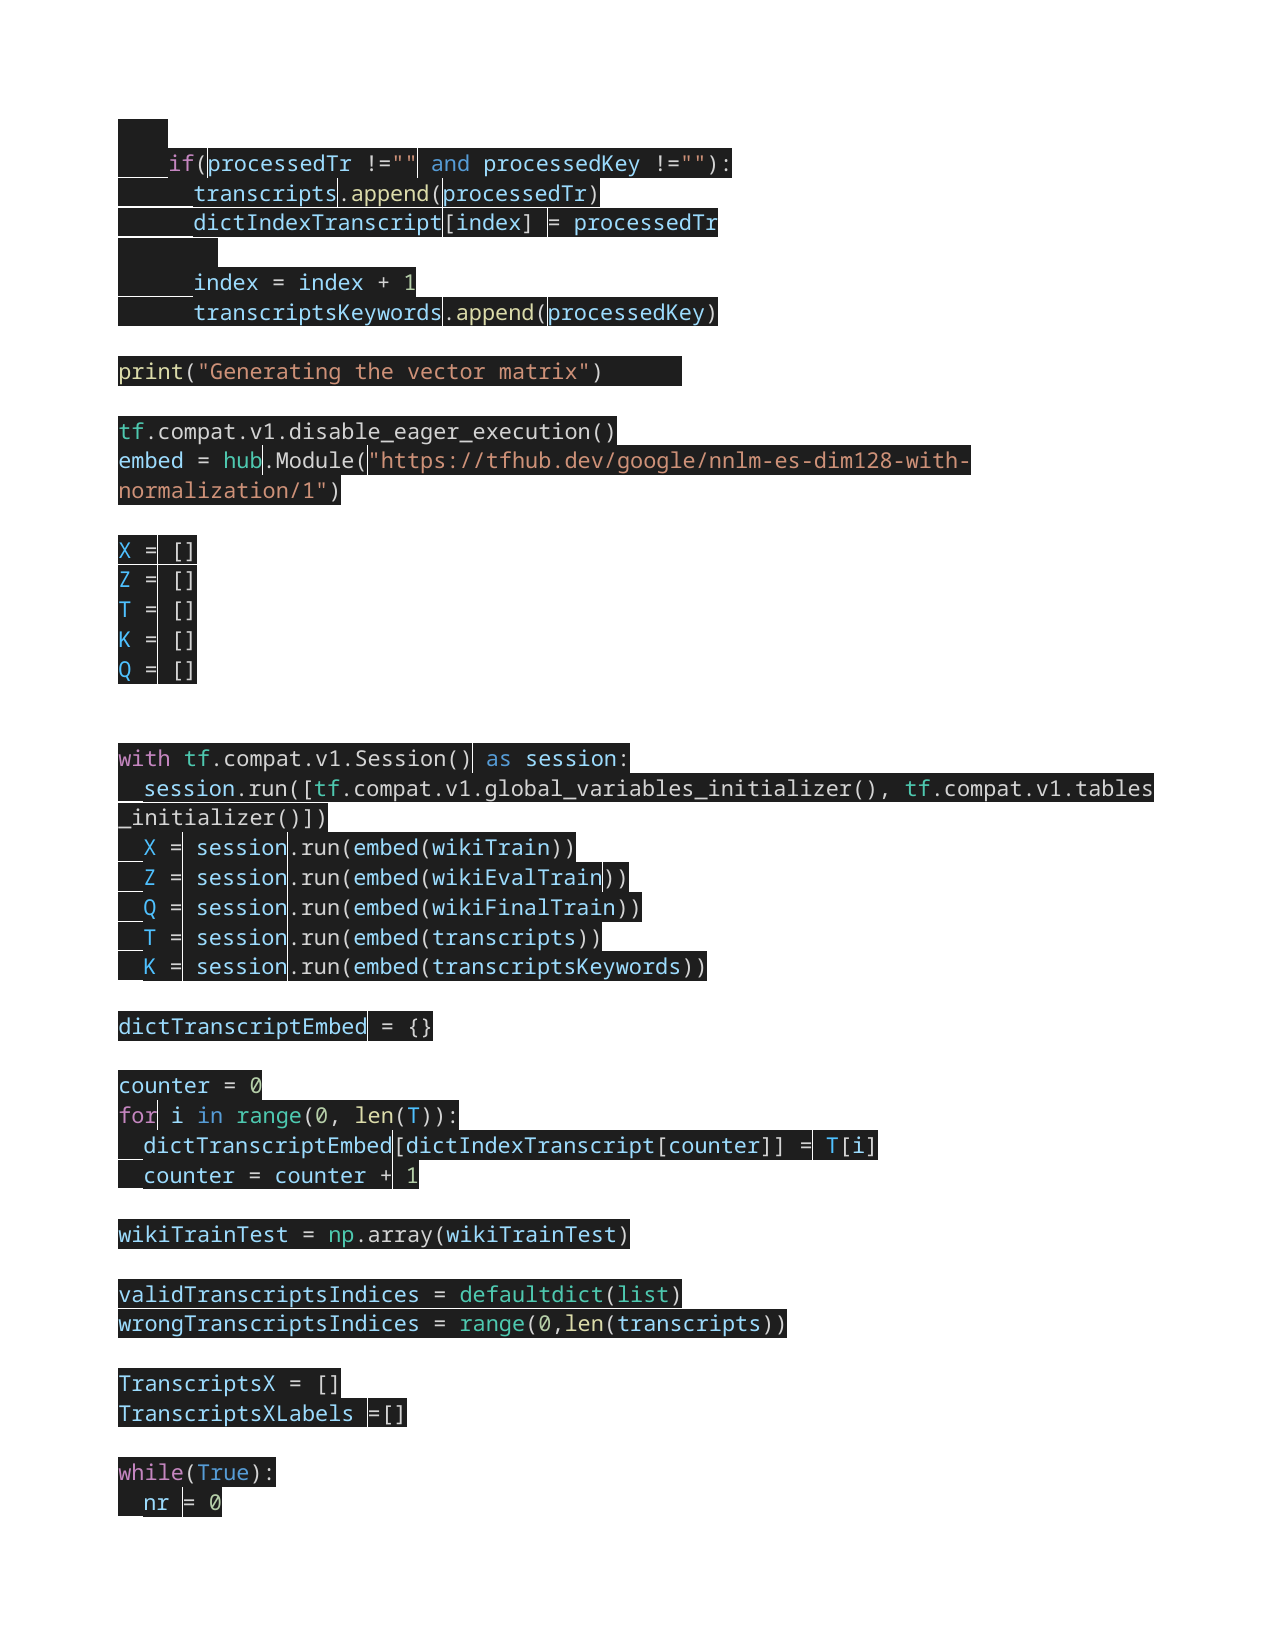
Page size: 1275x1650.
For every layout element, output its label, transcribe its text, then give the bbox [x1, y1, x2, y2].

text Q = session.run(embed(wikiFinalTrain)) [118, 892, 1157, 922]
text X = session.run(embed(wikiTrain)) [118, 832, 1157, 862]
text dictIndexTranscript[index] = processedTr [118, 207, 1157, 237]
text wrongTranscriptsIndices = range(0,len(transcripts)) [118, 1308, 1157, 1338]
text X = [] [118, 535, 1157, 564]
text Z = [] [118, 564, 1157, 594]
text dictTranscriptEmbed = {} [118, 1011, 1157, 1041]
text validTranscriptsIndices = defaultdict(list) [118, 1279, 1157, 1308]
text TranscriptsX = [] [118, 1368, 1157, 1398]
text if(processedTr !="" and processedKey !=""): [118, 148, 1157, 178]
text K = [] [118, 624, 1157, 654]
text T = [] [118, 594, 1157, 624]
text transcriptsKeywords.append(processedKey) [118, 297, 1157, 326]
text counter = counter + 1 [118, 1160, 1157, 1189]
text tf.compat.v1.disable_eager_execution() [118, 416, 1157, 445]
text for i in range(0, len(T)): [118, 1100, 1157, 1130]
text TranscriptsXLabels =[] [118, 1398, 1157, 1427]
text while(True): [118, 1457, 1157, 1487]
text Z = session.run(embed(wikiEvalTrain)) [118, 862, 1157, 892]
text embed = hub.Module("https://tfhub.dev/google/nnlm-es-dim128-with-normalization/1") [118, 445, 1157, 505]
text wikiTrainTest = np.array(wikiTrainTest) [118, 1219, 1157, 1249]
text print("Generating the vector matrix") [118, 356, 1157, 386]
text T = session.run(embed(transcripts)) [118, 922, 1157, 951]
text index = index + 1 [118, 267, 1157, 297]
text K = session.run(embed(transcriptsKeywords)) [118, 951, 1157, 981]
text with tf.compat.v1.Session() as session: [118, 743, 1157, 773]
text Q = [] [118, 654, 1157, 684]
text transcripts.append(processedTr) [118, 178, 1157, 207]
text dictTranscriptEmbed[dictIndexTranscript[counter]] = T[i] [118, 1130, 1157, 1160]
text session.run([tf.compat.v1.global_variables_initializer(), tf.compat.v1.tables_initializer()]) [118, 773, 1157, 832]
text counter = 0 [118, 1070, 1157, 1100]
text nr = 0 [118, 1487, 1157, 1517]
